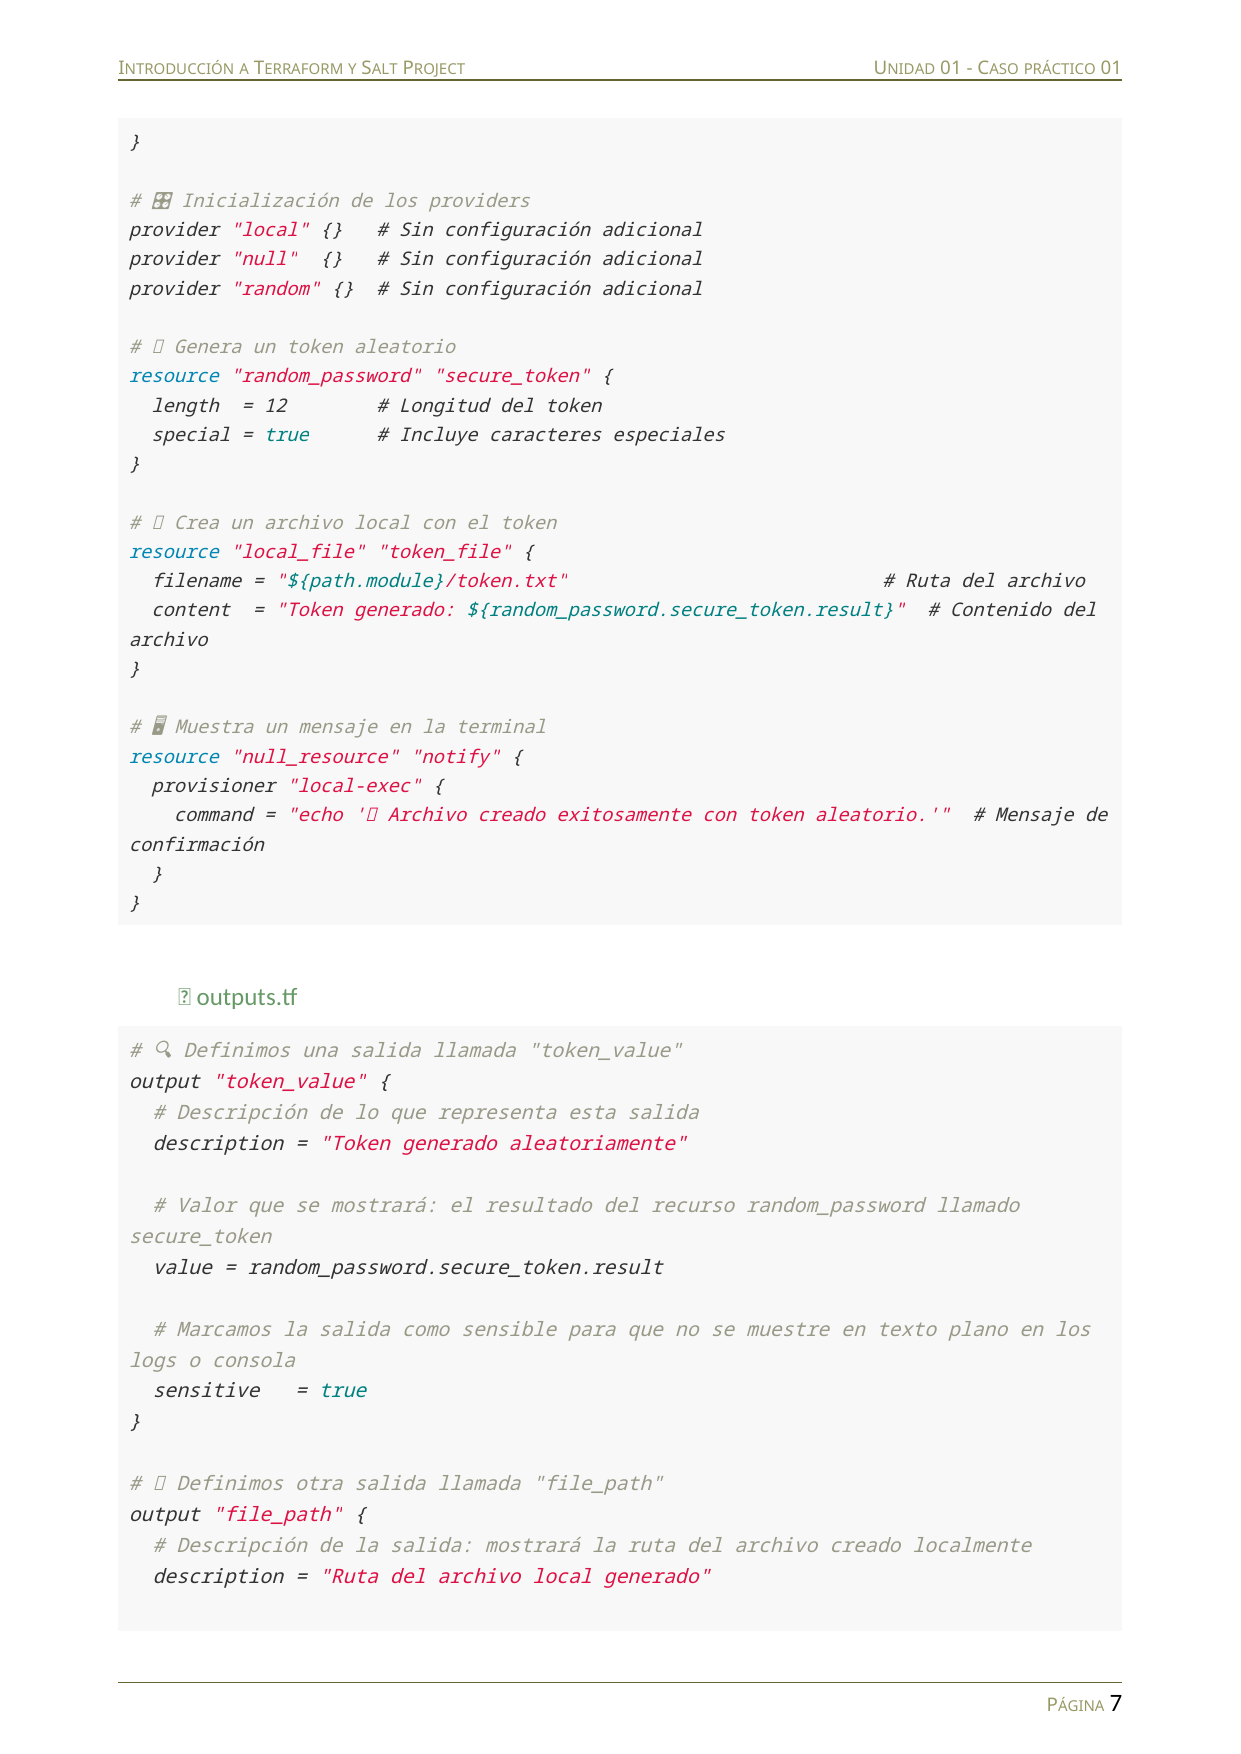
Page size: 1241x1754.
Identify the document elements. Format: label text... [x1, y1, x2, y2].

subtitle 📄 outputs.tf [178, 981, 1122, 1011]
table_header # 🔍 Definimos una salida llamada "token_value" output "token_value" { # Descripción de lo que representa esta salida description = "Token generado aleatoriamente" # Valor que se mostrará: el resultado del recurso random_password llamado secure_token value = random_password.secure_token.result # Marcamos la salida como sensible para que no se muestre en texto plano en los logs o consola sensitive = true } # 📂 Definimos otra salida llamada "file_path" output "file_path" { # Descripción de la salida: mostrará la ruta del archivo creado localmente description = "Ruta del archivo local generado" [118, 1026, 1122, 1631]
table_header } # 🎛️ Inicialización de los providers provider "local" {} # Sin configuración adicional provider "null" {} # Sin configuración adicional provider "random" {} # Sin configuración adicional # 🔐 Genera un token aleatorio resource "random_password" "secure_token" { length = 12 # Longitud del token special = true # Incluye caracteres especiales } # 📝 Crea un archivo local con el token resource "local_file" "token_file" { filename = "${path.module}/token.txt" # Ruta del archivo content = "Token generado: ${random_password.secure_token.result}" # Contenido del archivo } # 🖥️ Muestra un mensaje en la terminal resource "null_resource" "notify" { provisioner "local-exec" { command = "echo '✅ Archivo creado exitosamente con token aleatorio.'" # Mensaje de confirmación } } [118, 118, 1122, 925]
